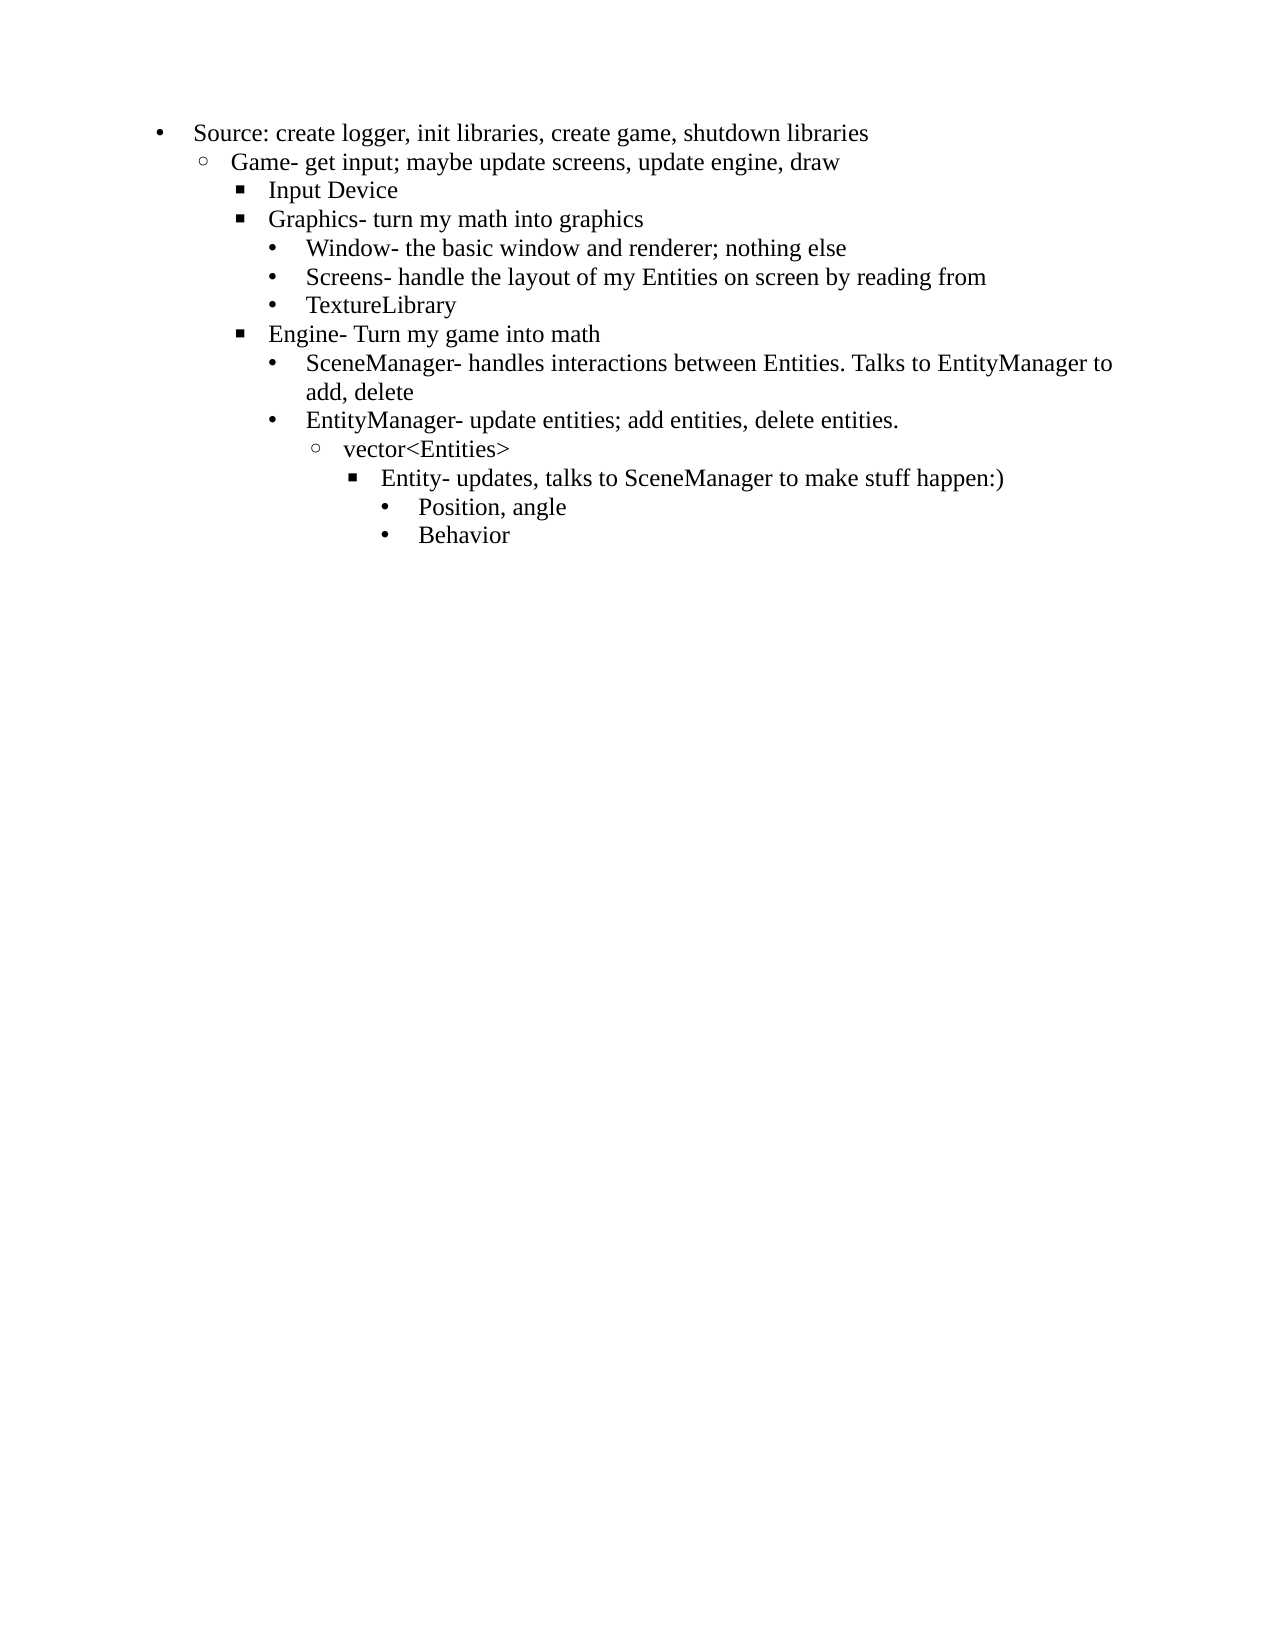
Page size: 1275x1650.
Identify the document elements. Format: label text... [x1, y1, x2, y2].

list Game- get input; maybe update screens, update engine, draw [193, 147, 1157, 176]
list Graphics- turn my math into graphics [231, 204, 1157, 233]
list Input Device [231, 176, 1157, 204]
list vector<Entities> [306, 434, 1157, 463]
list Screens- handle the layout of my Entities on screen by reading from [268, 262, 1157, 291]
list EntityManager- update entities; add entities, delete entities. [268, 406, 1157, 434]
list Position, angle [381, 492, 1157, 521]
list Engine- Turn my game into math [231, 319, 1157, 348]
list Behavior [381, 521, 1157, 549]
list Source: create logger, init libraries, create game, shutdown libraries [156, 118, 1157, 147]
list Window- the basic window and renderer; nothing else [268, 233, 1157, 262]
list SceneManager- handles interactions between Entities. Talks to EntityManager to add, delete [268, 348, 1157, 406]
list TextureLibrary [268, 291, 1157, 319]
list Entity- updates, talks to SceneManager to make stuff happen:) [343, 463, 1157, 492]
